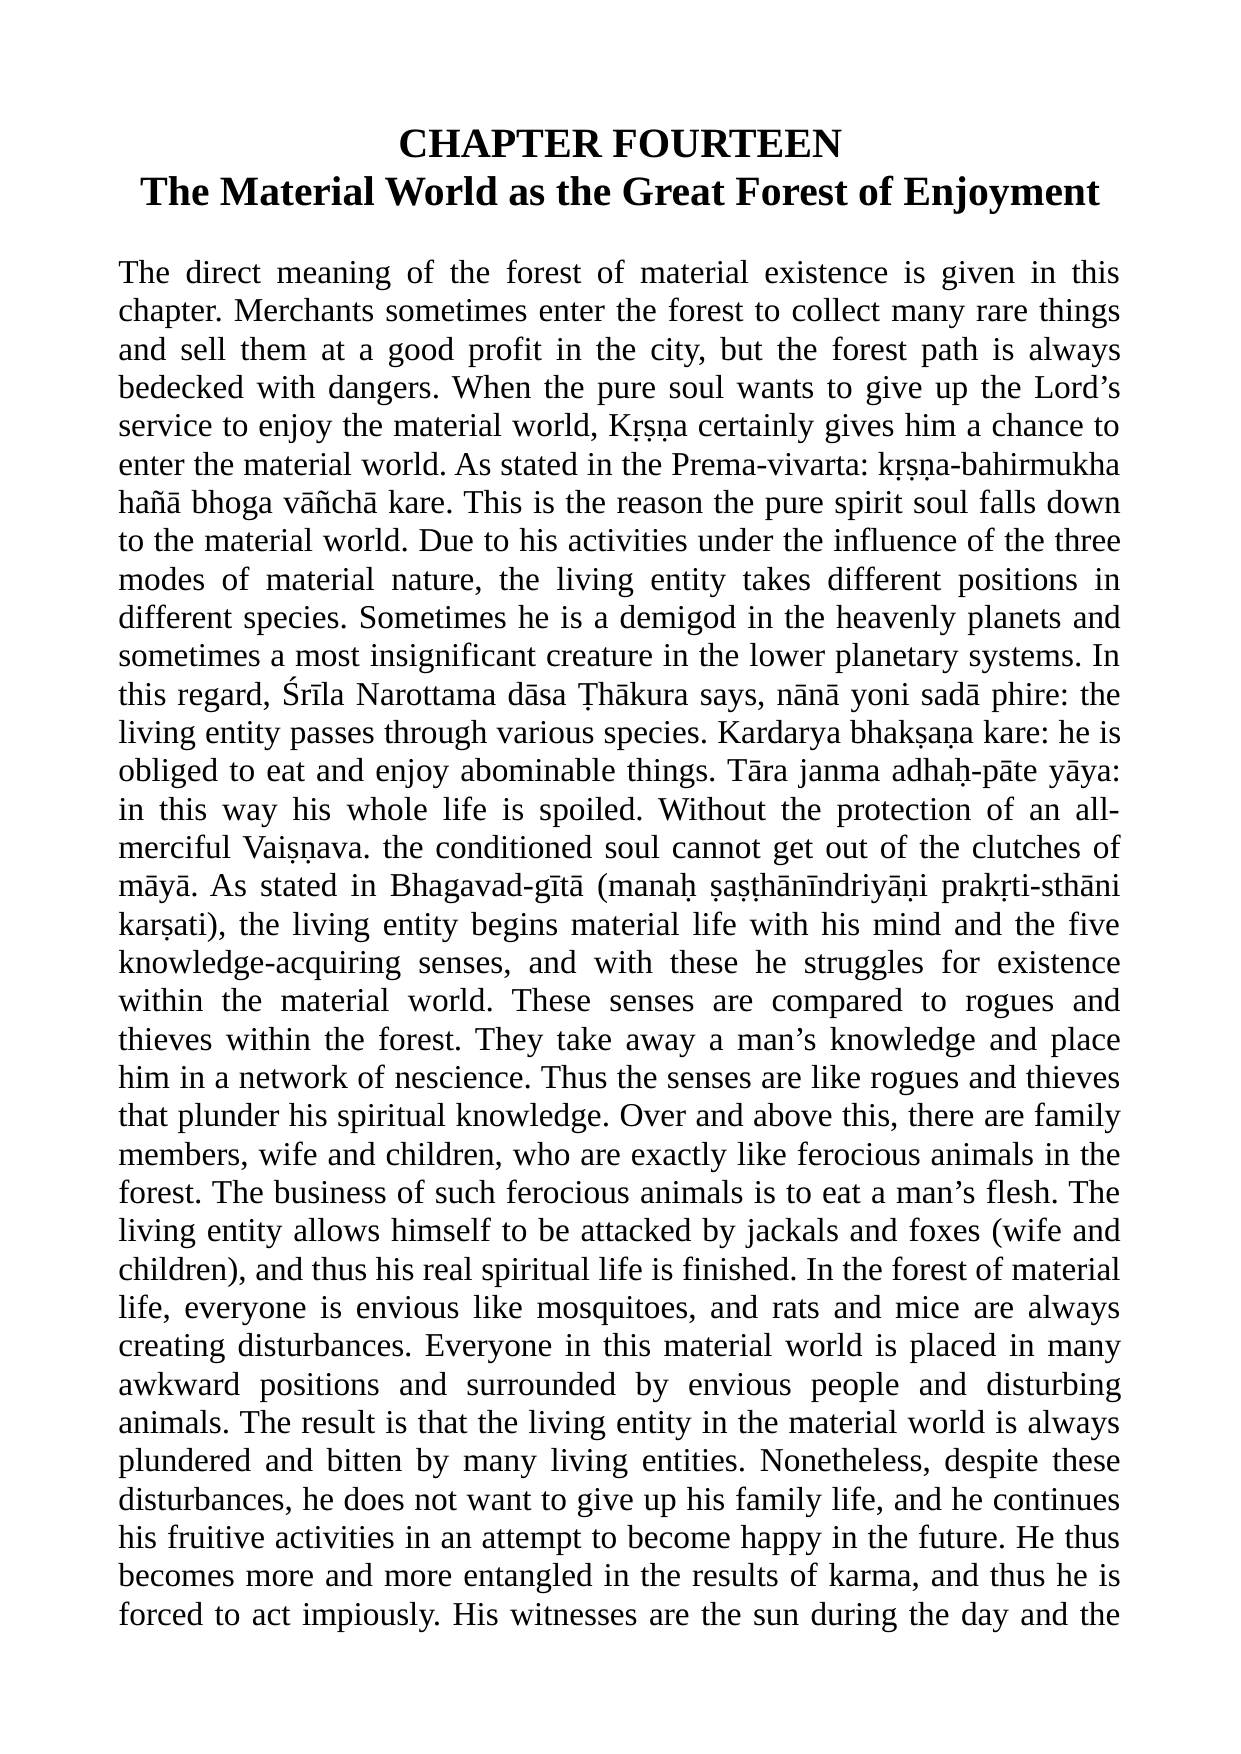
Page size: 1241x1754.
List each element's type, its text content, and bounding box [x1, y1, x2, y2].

text CHAPTER FOURTEEN [118, 118, 1122, 166]
text The direct meaning of the forest of material existence is given in this chapter. Merchants sometimes enter the forest to collect many rare things and sell them at a good profit in the city, but the forest path is always bedecked with dangers. When the pure soul wants to give up the Lord’s service to enjoy the material world, Kṛṣṇa certainly gives him a chance to enter the material world. As stated in the Prema-vivarta: kṛṣṇa-bahirmukha hañā bhoga vāñchā kare. This is the reason the pure spirit soul falls down to the material world. Due to his activities under the influence of the three modes of material nature, the living entity takes different positions in different species. Sometimes he is a demigod in the heavenly planets and sometimes a most insignificant creature in the lower planetary systems. In this regard, Śrīla Narottama dāsa Ṭhākura says, nānā yoni sadā phire: the living entity passes through various species. Kardarya bhakṣaṇa kare: he is obliged to eat and enjoy abominable things. Tāra janma adhaḥ-pāte yāya: in this way his whole life is spoiled. Without the protection of an all-merciful Vaiṣṇava. the conditioned soul cannot get out of the clutches of māyā. As stated in Bhagavad-gītā (manaḥ ṣaṣṭhānīndriyāṇi prakṛti-sthāni karṣati), the living entity begins material life with his mind and the five knowledge-acquiring senses, and with these he struggles for existence within the material world. These senses are compared to rogues and thieves within the forest. They take away a man’s knowledge and place him in a network of nescience. Thus the senses are like rogues and thieves that plunder his spiritual knowledge. Over and above this, there are family members, wife and children, who are exactly like ferocious animals in the forest. The business of such ferocious animals is to eat a man’s flesh. The living entity allows himself to be attacked by jackals and foxes (wife and children), and thus his real spiritual life is finished. In the forest of material life, everyone is envious like mosquitoes, and rats and mice are always creating disturbances. Everyone in this material world is placed in many awkward positions and surrounded by envious people and disturbing animals. The result is that the living entity in the material world is always plundered and bitten by many living entities. Nonetheless, despite these disturbances, he does not want to give up his family life, and he continues his fruitive activities in an attempt to become happy in the future. He thus becomes more and more entangled in the results of karma, and thus he is forced to act impiously. His witnesses are the sun during the day and the [118, 252, 1122, 1632]
text The Material World as the Great Forest of Enjoyment [118, 166, 1122, 214]
